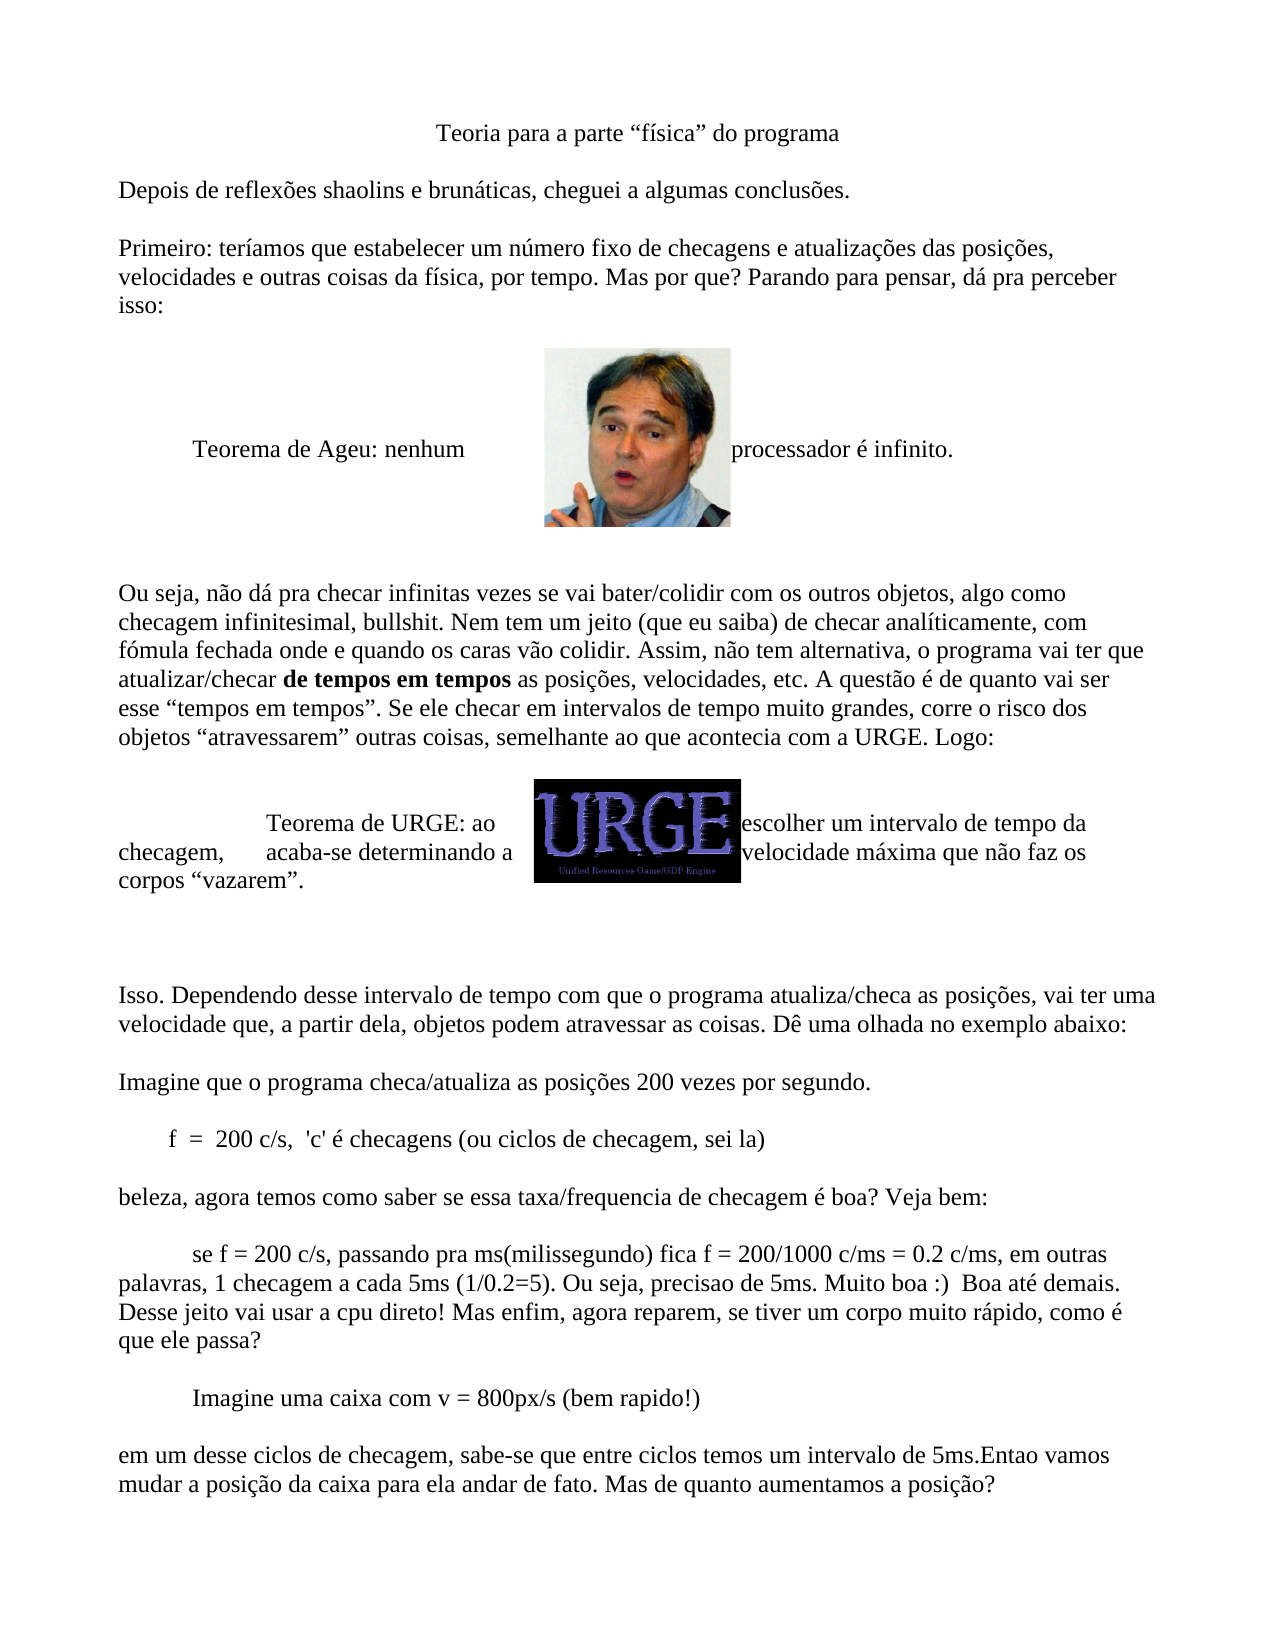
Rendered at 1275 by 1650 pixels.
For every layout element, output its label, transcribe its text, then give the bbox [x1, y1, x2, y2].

text processador é infinito. [731, 434, 1157, 463]
text Imagine uma caixa com v = 800px/s (bem rapido!) [118, 1383, 1157, 1412]
text Teorema de URGE: ao escolher um intervalo de tempo da checagem, acaba-se determinando a velocidade máxima que não faz os corpos “vazarem”. [118, 808, 1157, 894]
text se f = 200 c/s, passando pra ms(milissegundo) fica f = 200/1000 c/ms = 0.2 c/ms, em outras palavras, 1 checagem a cada 5ms (1/0.2=5). Ou seja, precisao de 5ms. Muito boa :) Boa até demais. Desse jeito vai usar a cpu direto! Mas enfim, agora reparem, se tiver um corpo muito rápido, como é que ele passa? [118, 1239, 1157, 1354]
text Primeiro: teríamos que estabelecer um número fixo de checagens e atualizações das posições, velocidades e outras coisas da física, por tempo. Mas por que? Parando para pensar, dá pra perceber isso: [118, 233, 1157, 319]
text beleza, agora temos como saber se essa taxa/frequencia de checagem é boa? Veja bem: [118, 1182, 1157, 1211]
text Teorema de Ageu: nenhum [118, 434, 544, 463]
text Ou seja, não dá pra checar infinitas vezes se vai bater/colidir com os outros objetos, algo como checagem infinitesimal, bullshit. Nem tem um jeito (que eu saiba) de checar analíticamente, com fómula fechada onde e quando os caras vão colidir. Assim, não tem alternativa, o programa vai ter que atualizar/checar de tempos em tempos as posições, velocidades, etc. A questão é de quanto vai ser esse “tempos em tempos”. Se ele checar em intervalos de tempo muito grandes, corre o risco dos objetos “atravessarem” outras coisas, semelhante ao que acontecia com a URGE. Logo: [118, 578, 1157, 751]
text Depois de reflexões shaolins e brunáticas, cheguei a algumas conclusões. [118, 176, 1157, 204]
text f = 200 c/s, 'c' é checagens (ou ciclos de checagem, sei la) [118, 1124, 1157, 1153]
text Teoria para a parte “física” do programa [118, 118, 1157, 147]
text em um desse ciclos de checagem, sabe-se que entre ciclos temos um intervalo de 5ms.Entao vamos mudar a posição da caixa para ela andar de fato. Mas de quanto aumentamos a posição? [118, 1441, 1157, 1498]
text Imagine que o programa checa/atualiza as posições 200 vezes por segundo. [118, 1067, 1157, 1096]
text Isso. Dependendo desse intervalo de tempo com que o programa atualiza/checa as posições, vai ter uma velocidade que, a partir dela, objetos podem atravessar as coisas. Dê uma olhada no exemplo abaixo: [118, 981, 1157, 1038]
